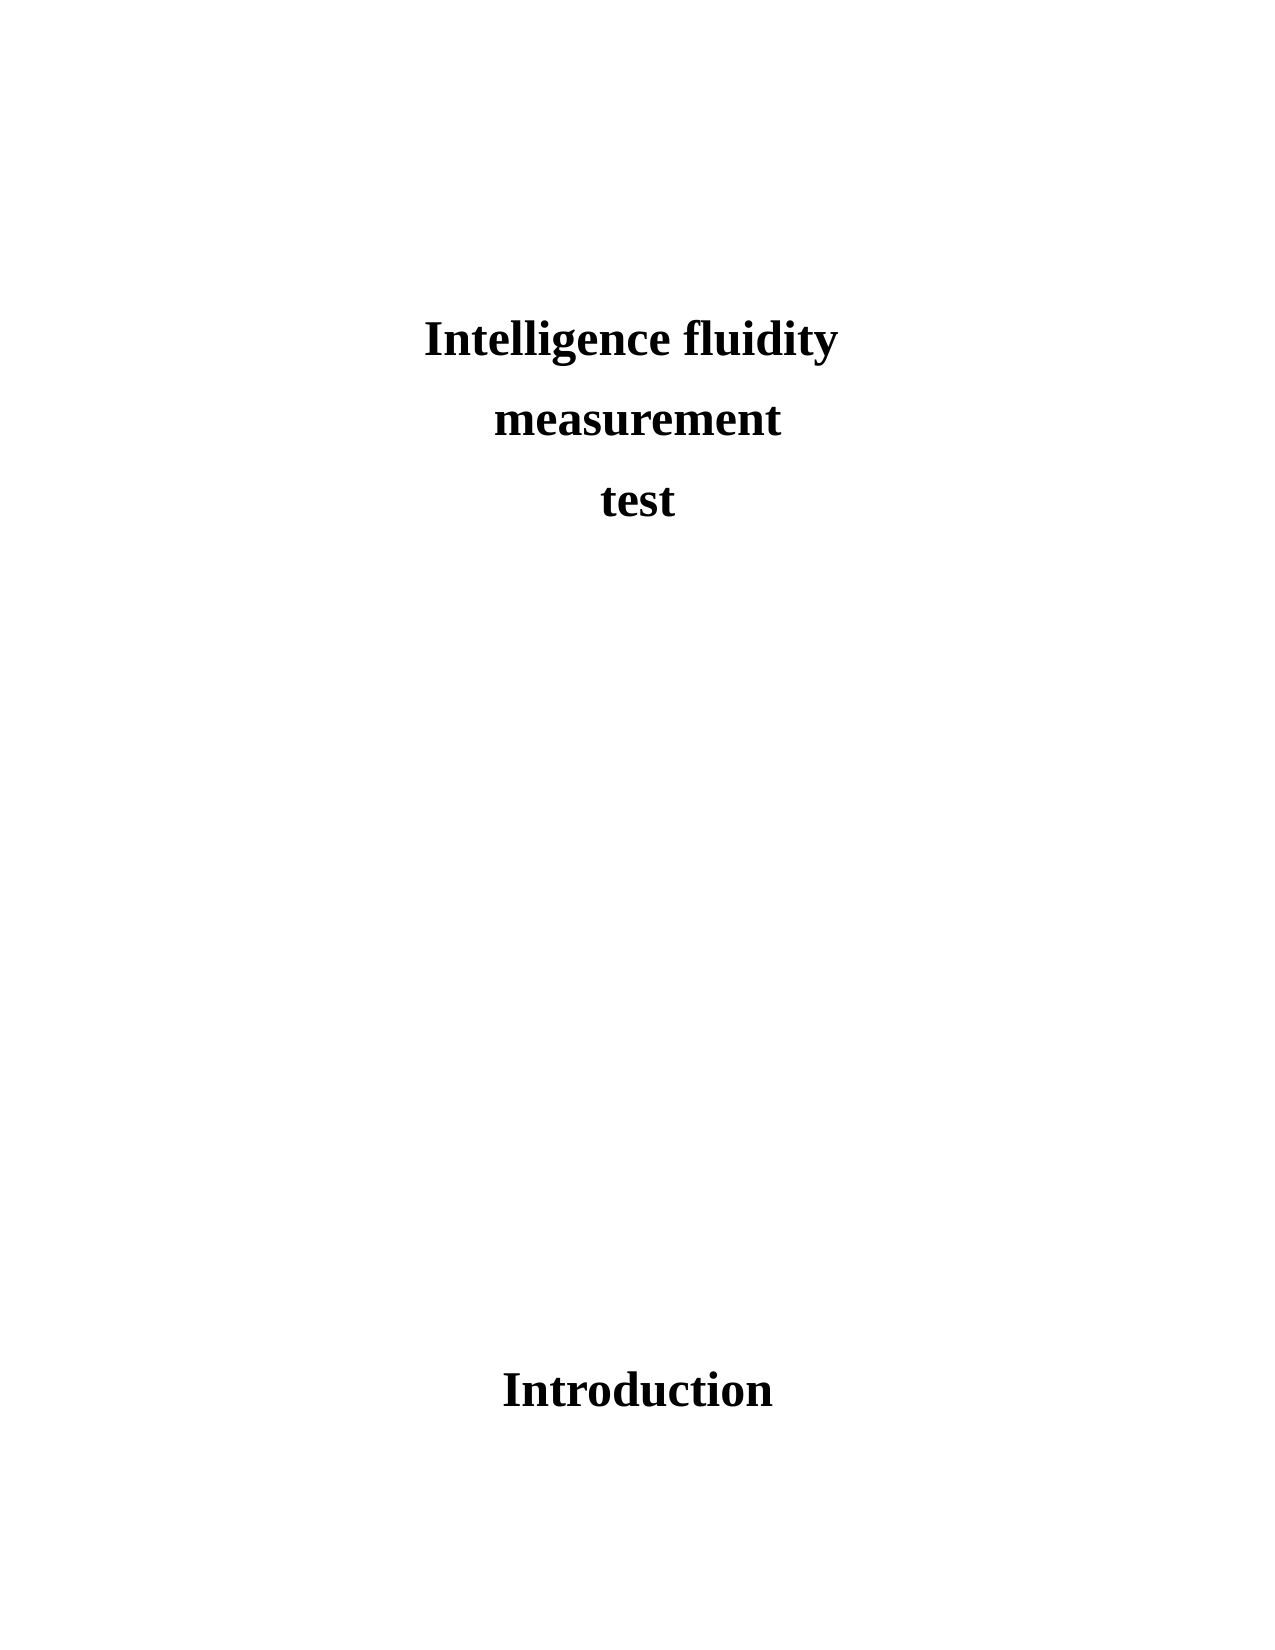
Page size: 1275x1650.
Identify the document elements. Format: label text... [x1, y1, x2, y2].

text test [118, 470, 1157, 527]
text measurement [118, 389, 1157, 447]
text Intelligence fluidity [118, 308, 1157, 366]
text Introduction [118, 1360, 1157, 1417]
